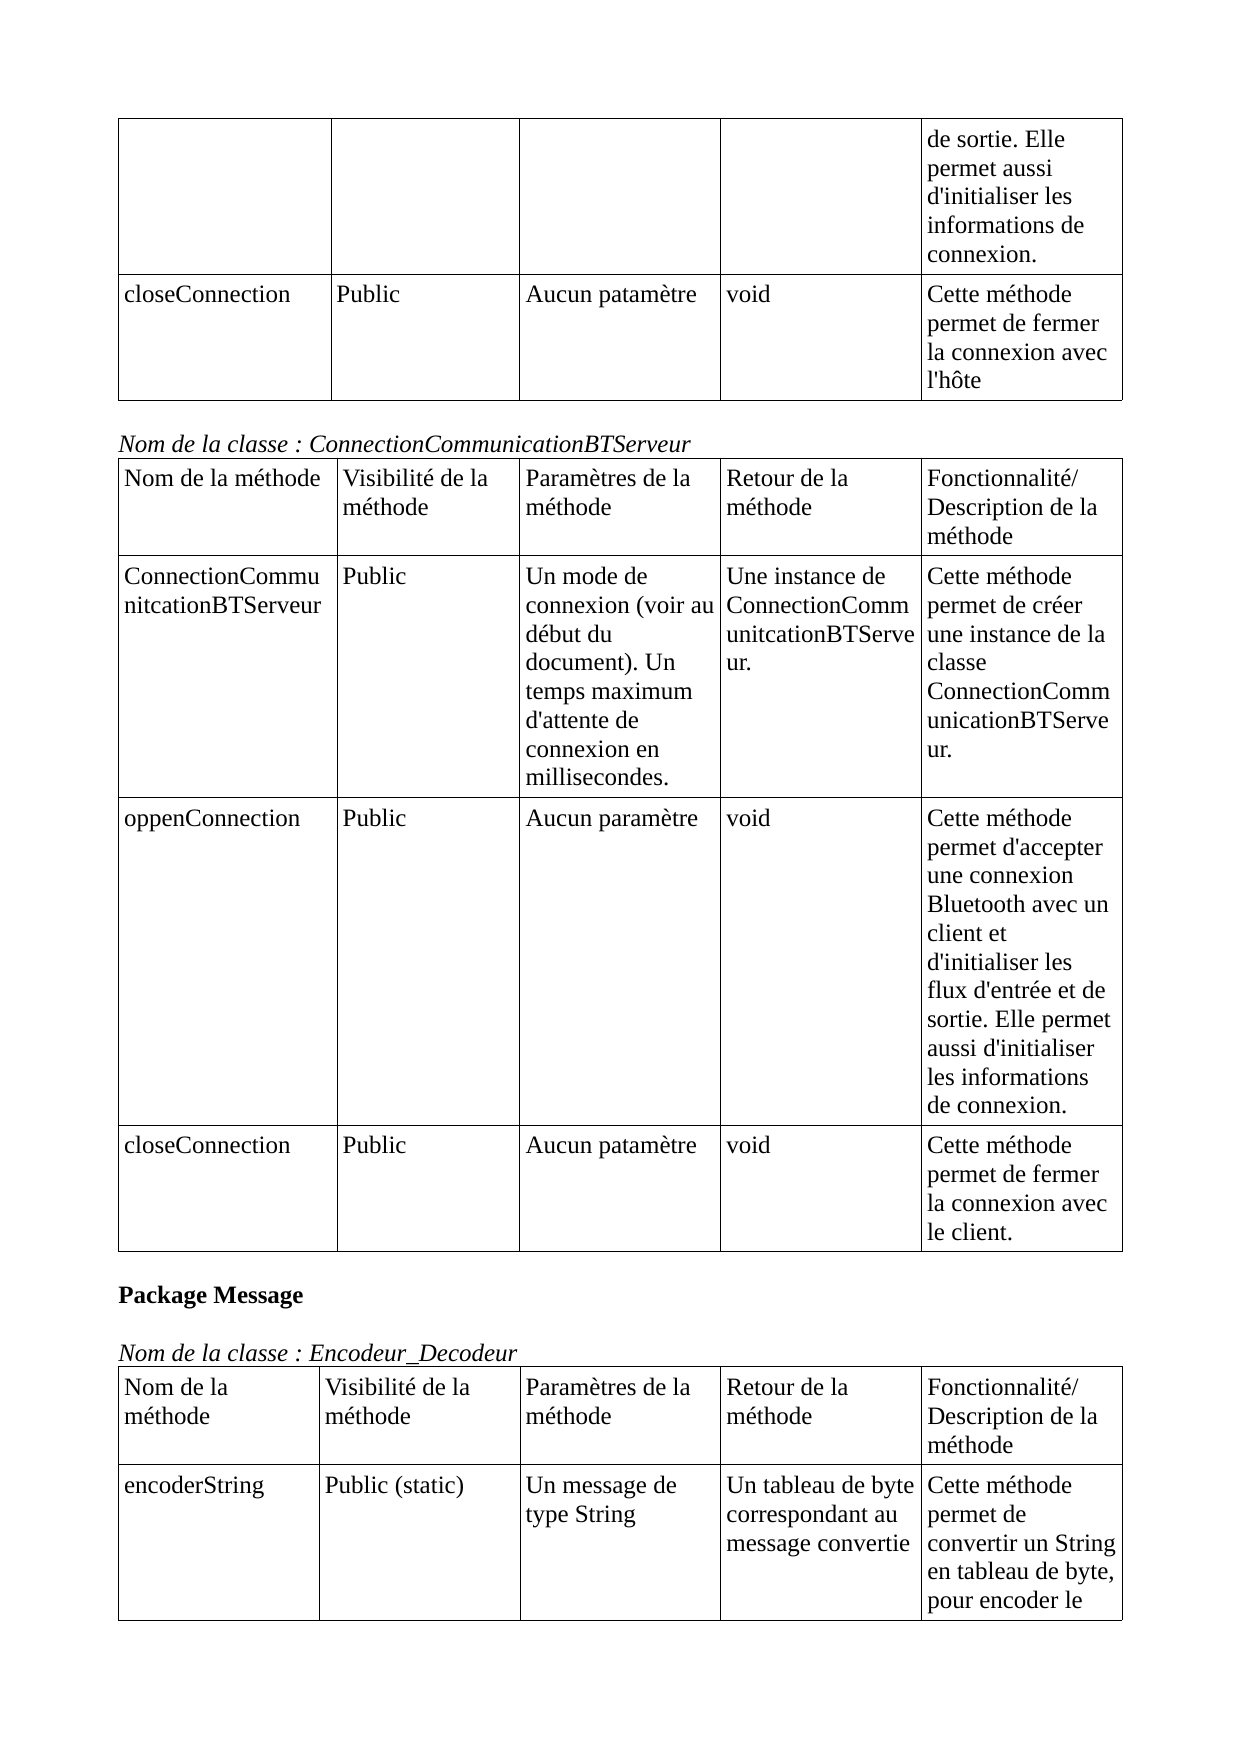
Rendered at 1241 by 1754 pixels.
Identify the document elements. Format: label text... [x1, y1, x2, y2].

table_cell ConnectionCommunitcationBTServeur [119, 556, 337, 797]
table_cell [332, 119, 519, 273]
table_cell [520, 119, 720, 273]
table_header Fonctionnalité/Description de la méthode [922, 1367, 1122, 1464]
table_cell Public [332, 275, 519, 400]
table_cell void [721, 275, 921, 400]
table_cell Un mode de connexion (voir au début du document). Un temps maximum d'attente de connexion en millisecondes. [520, 556, 720, 797]
table_cell Cette méthode permet de fermer la connexion avec l'hôte [922, 275, 1122, 400]
table_header Nom de la méthode [119, 459, 337, 555]
table_cell [119, 119, 331, 273]
table_cell Cette méthode permet de convertir un String en tableau de byte, pour encoder le [922, 1465, 1122, 1619]
table_cell Aucun patamètre [520, 1126, 720, 1251]
table_cell Cette méthode permet de fermer la connexion avec le client. [922, 1126, 1122, 1251]
table_cell Public [338, 798, 519, 1125]
table_header Nom de la méthode [119, 1367, 319, 1464]
table_cell closeConnection [119, 1126, 337, 1251]
table_cell [721, 119, 921, 273]
table_cell void [721, 1126, 921, 1251]
table_header Fonctionnalité/Description de la méthode [922, 459, 1122, 555]
table_cell Public (static) [320, 1465, 520, 1619]
table_cell Aucun paramètre [520, 798, 720, 1125]
table_header Paramètres de la méthode [520, 459, 720, 555]
table_cell Cette méthode permet de créer une instance de la classe ConnectionCommunicationBTServeur. [922, 556, 1122, 797]
table_cell de sortie. Elle permet aussi d'initialiser les informations de connexion. [922, 119, 1122, 273]
table_cell Cette méthode permet d'accepter une connexion Bluetooth avec un client et d'initialiser les flux d'entrée et de sortie. Elle permet aussi d'initialiser les informations de connexion. [922, 798, 1122, 1125]
table_cell encoderString [119, 1465, 319, 1619]
table_cell Public [338, 556, 519, 797]
text Nom de la classe : ConnectionCommunicationBTServeur [118, 429, 1122, 458]
table_cell Aucun patamètre [520, 275, 720, 400]
table_header Paramètres de la méthode [521, 1367, 720, 1464]
table_cell closeConnection [119, 275, 331, 400]
table_cell Public [338, 1126, 519, 1251]
table_cell Un tableau de byte correspondant au message convertie [721, 1465, 921, 1619]
text Nom de la classe : Encodeur_Decodeur [118, 1338, 1122, 1366]
table_header Visibilité de la méthode [320, 1367, 520, 1464]
text Package Message [118, 1280, 1122, 1309]
table_cell Une instance de ConnectionCommunitcationBTServeur. [721, 556, 921, 797]
table_cell void [721, 798, 921, 1125]
table_header Retour de la méthode [721, 459, 921, 555]
table_header Visibilité de la méthode [338, 459, 519, 555]
table_cell Un message de type String [521, 1465, 720, 1619]
table_header Retour de la méthode [721, 1367, 921, 1464]
table_cell oppenConnection [119, 798, 337, 1125]
